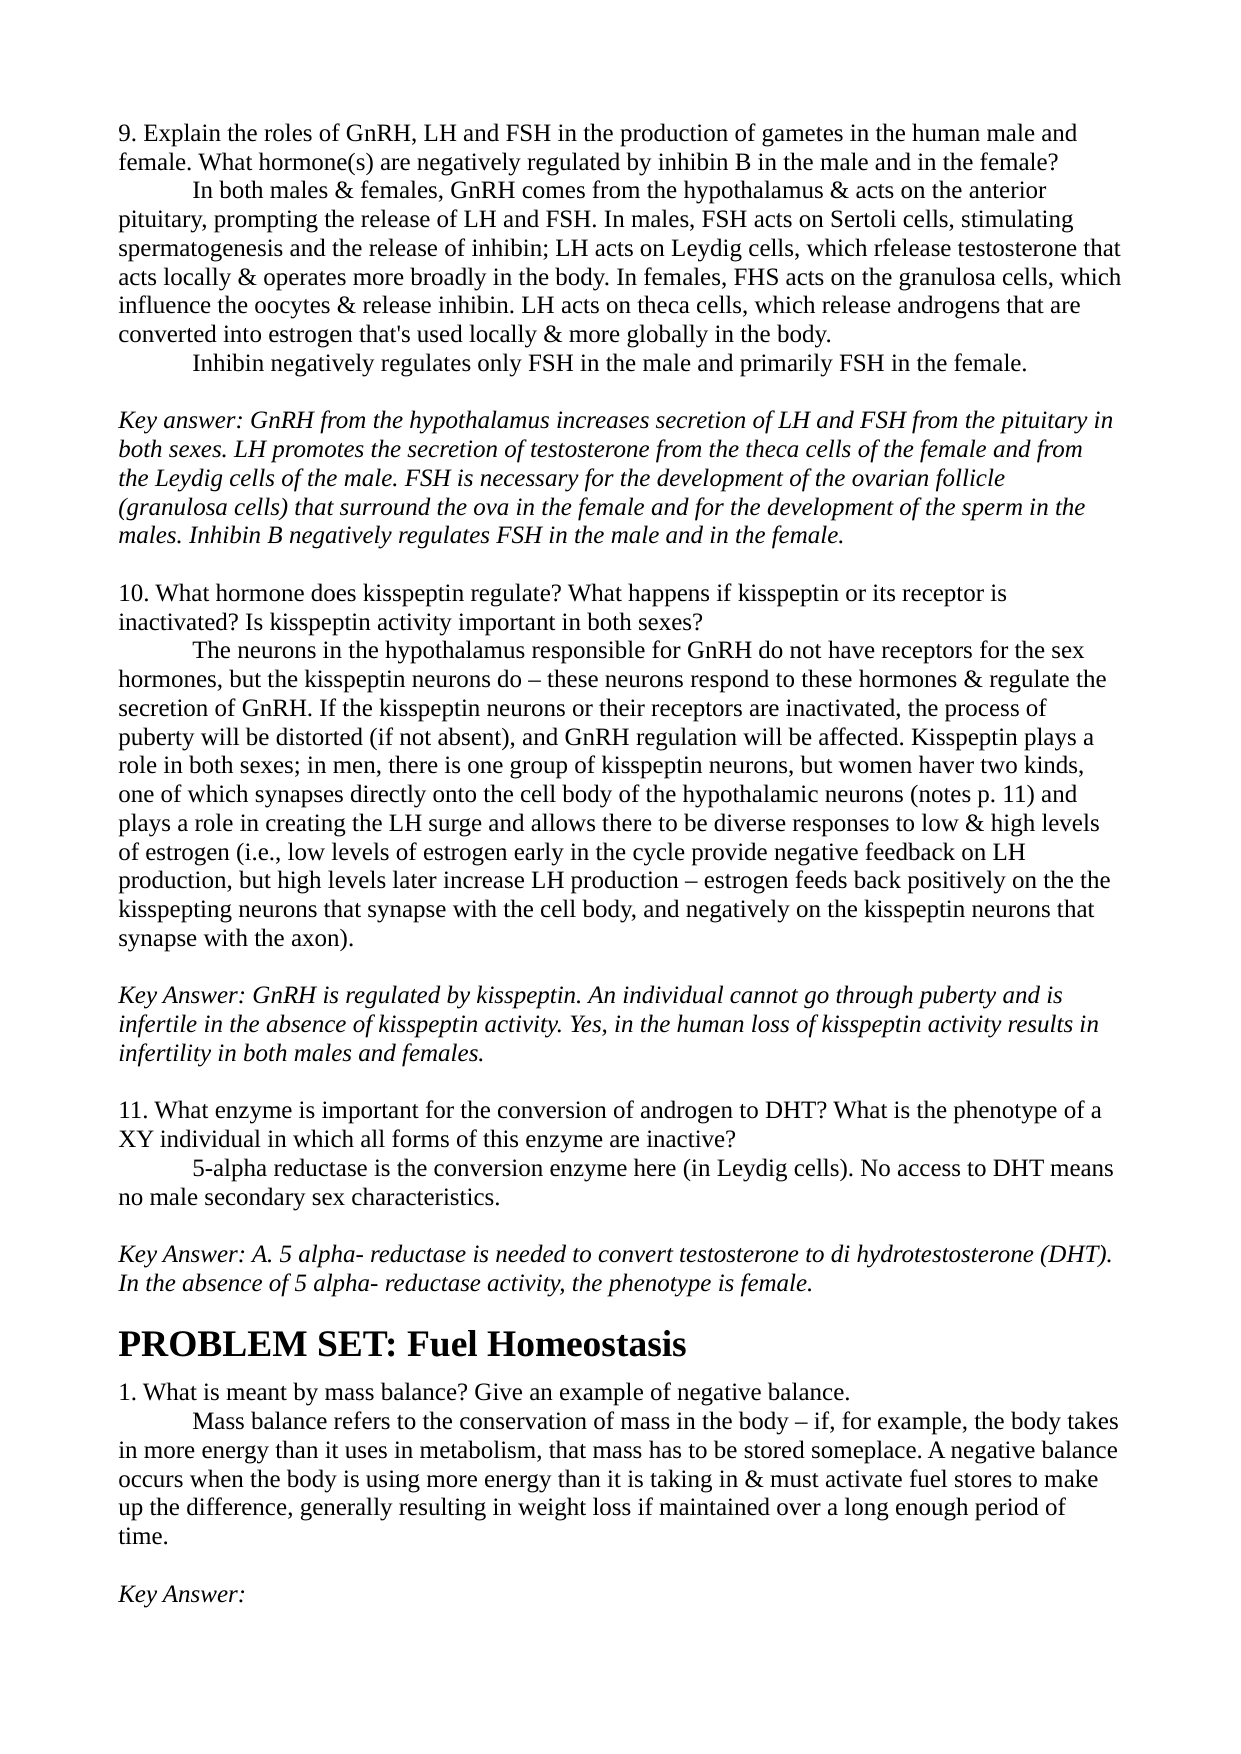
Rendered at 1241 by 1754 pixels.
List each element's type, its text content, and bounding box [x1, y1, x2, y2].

text In both males & females, GnRH comes from the hypothalamus & acts on the anterior pituitary, prompting the release of LH and FSH. In males, FSH acts on Sertoli cells, stimulating spermatogenesis and the release of inhibin; LH acts on Leydig cells, which rfelease testosterone that acts locally & operates more broadly in the body. In females, FHS acts on the granulosa cells, which influence the oocytes & release inhibin. LH acts on theca cells, which release androgens that are converted into estrogen that's used locally & more globally in the body. [118, 176, 1122, 348]
subtitle PROBLEM SET: Fuel Homeostasis [118, 1322, 1122, 1365]
text Key Answer: GnRH is regulated by kisspeptin. An individual cannot go through puberty and is infertile in the absence of kisspeptin activity. Yes, in the human loss of kisspeptin activity results in infertility in both males and females. [118, 981, 1122, 1067]
text 11. What enzyme is important for the conversion of androgen to DHT? What is the phenotype of a XY individual in which all forms of this enzyme are inactive? [118, 1096, 1122, 1153]
text The neurons in the hypothalamus responsible for GnRH do not have receptors for the sex hormones, but the kisspeptin neurons do – these neurons respond to these hormones & regulate the secretion of GnRH. If the kisspeptin neurons or their receptors are inactivated, the process of puberty will be distorted (if not absent), and GnRH regulation will be affected. Kisspeptin plays a role in both sexes; in men, there is one group of kisspeptin neurons, but women haver two kinds, one of which synapses directly onto the cell body of the hypothalamic neurons (notes p. 11) and plays a role in creating the LH surge and allows there to be diverse responses to low & high levels of estrogen (i.e., low levels of estrogen early in the cycle provide negative feedback on LH production, but high levels later increase LH production – estrogen feeds back positively on the the kisspepting neurons that synapse with the cell body, and negatively on the kisspeptin neurons that synapse with the axon). [118, 636, 1122, 952]
text 1. What is meant by mass balance? Give an example of negative balance. [118, 1377, 1122, 1406]
text Key answer: GnRH from the hypothalamus increases secretion of LH and FSH from the pituitary in both sexes. LH promotes the secretion of testosterone from the theca cells of the female and from the Leydig cells of the male. FSH is necessary for the development of the ovarian follicle (granulosa cells) that surround the ova in the female and for the development of the sperm in the males. Inhibin B negatively regulates FSH in the male and in the female. [118, 406, 1122, 549]
text 10. What hormone does kisspeptin regulate? What happens if kisspeptin or its receptor is inactivated? Is kisspeptin activity important in both sexes? [118, 578, 1122, 636]
text Inhibin negatively regulates only FSH in the male and primarily FSH in the female. [118, 348, 1122, 377]
text 5-alpha reductase is the conversion enzyme here (in Leydig cells). No access to DHT means no male secondary sex characteristics. [118, 1153, 1122, 1211]
text Key Answer: A. 5 alpha- reductase is needed to convert testosterone to di hydrotestosterone (DHT). In the absence of 5 alpha- reductase activity, the phenotype is female. [118, 1239, 1122, 1297]
text 9. Explain the roles of GnRH, LH and FSH in the production of gametes in the human male and female. What hormone(s) are negatively regulated by inhibin B in the male and in the female? [118, 118, 1122, 176]
text Mass balance refers to the conservation of mass in the body – if, for example, the body takes in more energy than it uses in metabolism, that mass has to be stored someplace. A negative balance occurs when the body is using more energy than it is taking in & must activate fuel stores to make up the difference, generally resulting in weight loss if maintained over a long enough period of time. [118, 1406, 1122, 1550]
text Key Answer: [118, 1579, 1122, 1607]
